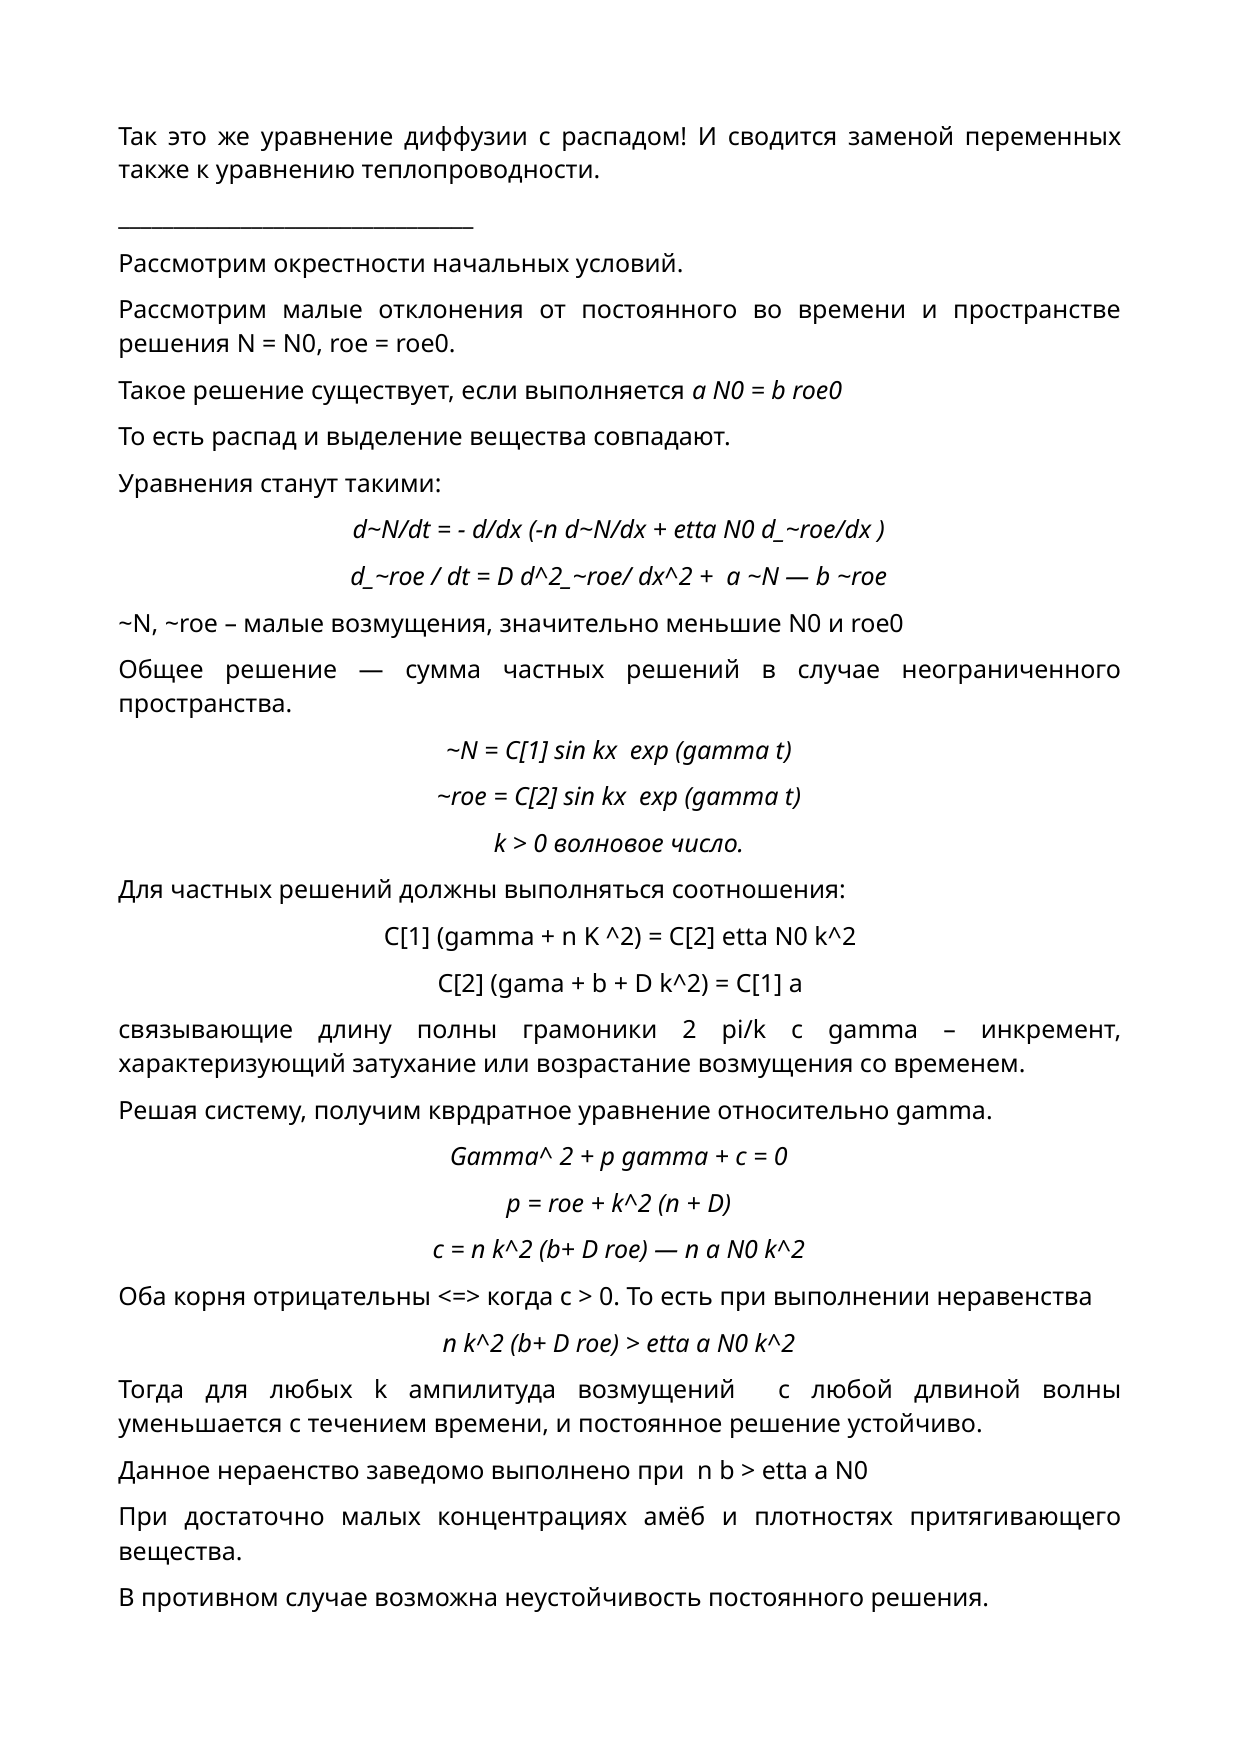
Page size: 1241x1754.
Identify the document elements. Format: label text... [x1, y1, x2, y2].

text Для частных решений должны выполняться соотношения: [118, 872, 1122, 906]
text ~roe = C[2] sin kx exp (gamma t) [118, 779, 1122, 813]
text c = n k^2 (b+ D roe) — n a N0 k^2 [118, 1232, 1122, 1266]
text Так это же уравнение диффузии с распадом! И сводится заменой переменных также к уравнению теплопроводности. [118, 118, 1122, 186]
text ________________________________ [118, 199, 1122, 233]
text В противном случае возможна неустойчивость постоянного решения. [118, 1580, 1122, 1614]
text Уравнения станут такими: [118, 466, 1122, 500]
text Оба корня отрицательны <=> когда c > 0. То есть при выполнении неравенства [118, 1279, 1122, 1313]
text d_~roe / dt = D d^2_~roe/ dx^2 + a ~N — b ~roe [118, 559, 1122, 593]
text d~N/dt = - d/dx (-n d~N/dx + etta N0 d_~roe/dx ) [118, 512, 1122, 546]
text Gamma^ 2 + p gamma + c = 0 [118, 1139, 1122, 1173]
text p = roe + k^2 (n + D) [118, 1186, 1122, 1220]
text Данное нераенство заведомо выполнено при n b > etta a N0 [118, 1452, 1122, 1487]
text C[2] (gama + b + D k^2) = C[1] a [118, 965, 1122, 999]
text n k^2 (b+ D roe) > etta a N0 k^2 [118, 1325, 1122, 1359]
text ~N = C[1] sin kx exp (gamma t) [118, 732, 1122, 767]
text связывающие длину полны грамоники 2 pi/k с gamma – инкремент, характеризующий затухание или возрастание возмущения со временем. [118, 1012, 1122, 1080]
text При достаточно малых концентрациях амёб и плотностях притягивающего вещества. [118, 1499, 1122, 1567]
text Решая систему, получим кврдратное уравнение относительно gamma. [118, 1092, 1122, 1127]
text Рассмотрим малые отклонения от постоянного во времени и пространстве решения N = N0, roe = roe0. [118, 292, 1122, 360]
text Такое решение существует, если выполняется a N0 = b roe0 [118, 372, 1122, 407]
text ~N, ~roe – малые возмущения, значительно меньшие N0 и roe0 [118, 605, 1122, 639]
text Общее решение — сумма частных решений в случае неограниченного пространства. [118, 652, 1122, 720]
text С[1] (gamma + n K ^2) = C[2] etta N0 k^2 [118, 919, 1122, 953]
text k > 0 волновое число. [118, 826, 1122, 860]
text Тогда для любых k ампилитуда возмущений с любой длвиной волны уменьшается с течением времени, и постоянное решение устойчиво. [118, 1372, 1122, 1440]
text Рассмотрим окрестности начальных условий. [118, 245, 1122, 279]
text То есть распад и выделение вещества совпадают. [118, 419, 1122, 453]
